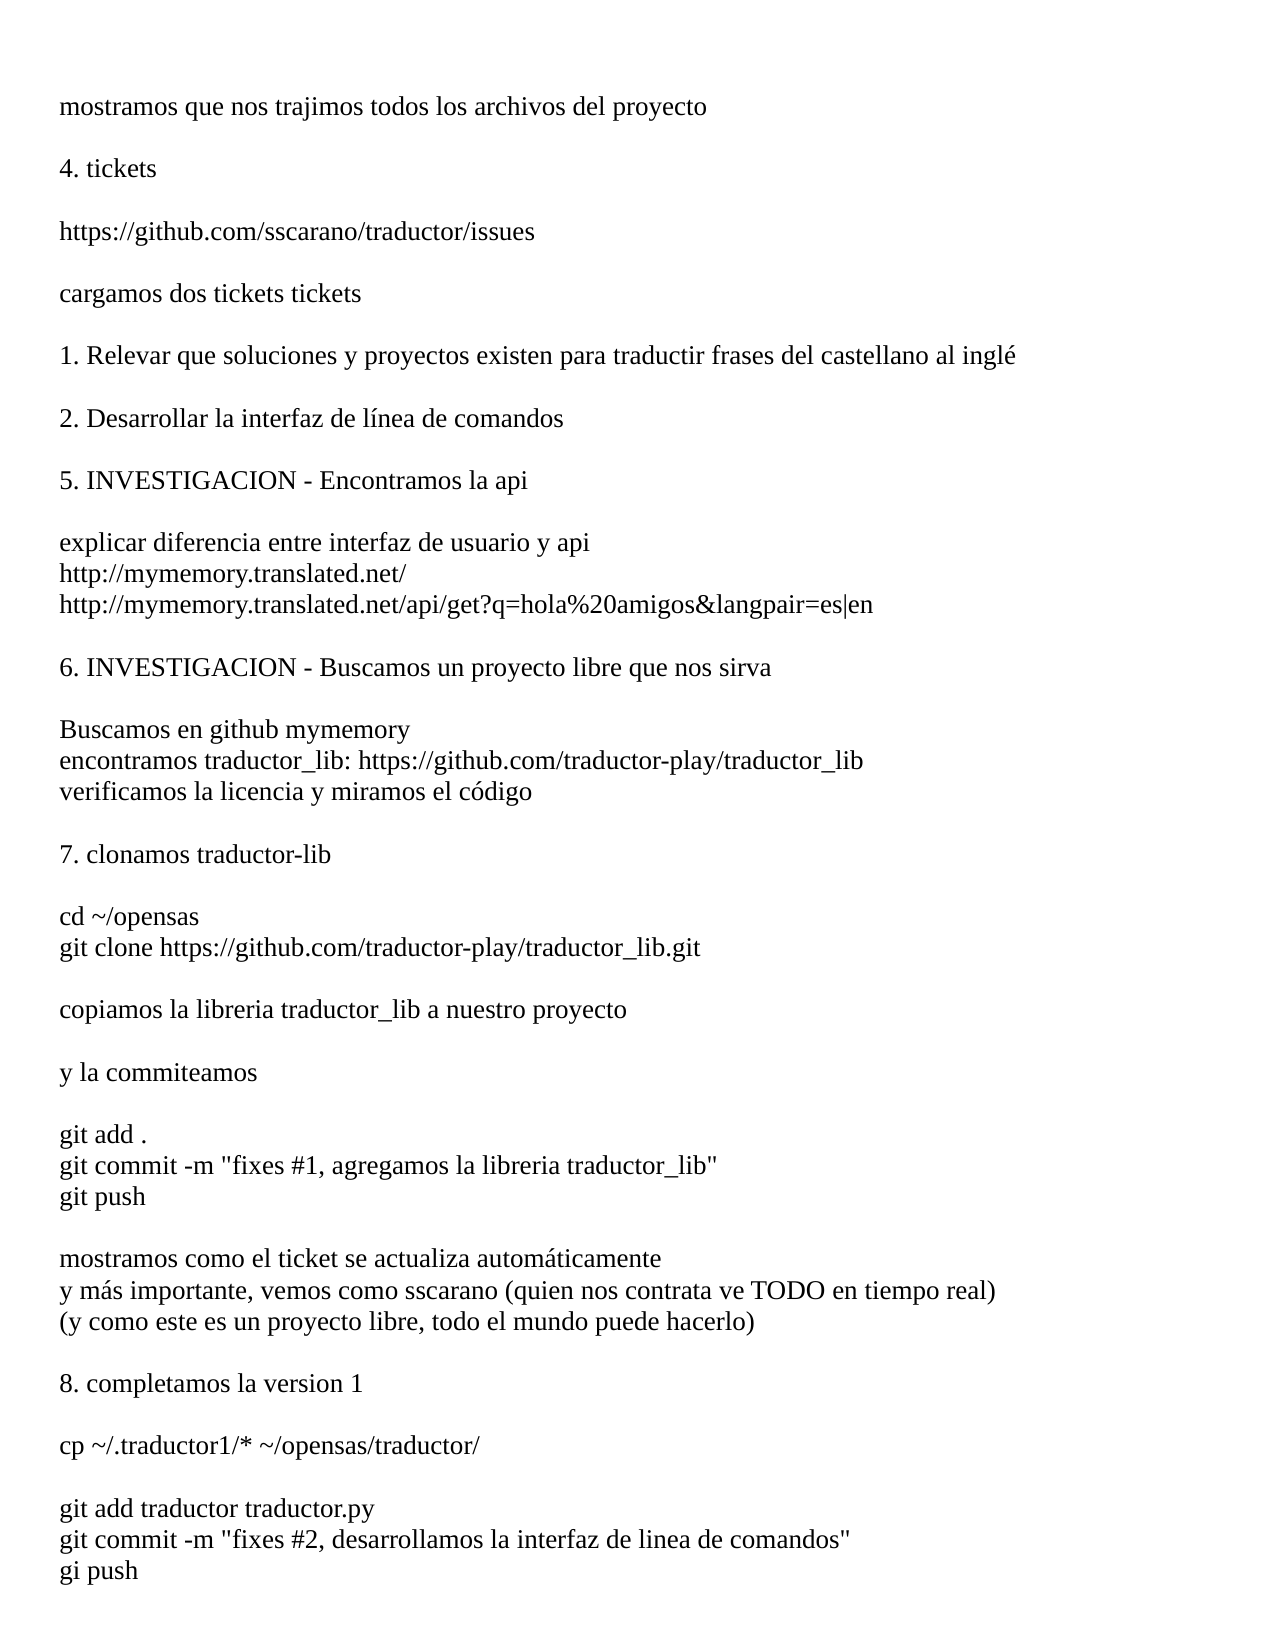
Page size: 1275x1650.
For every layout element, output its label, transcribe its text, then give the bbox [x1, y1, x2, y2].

text cd ~/opensas [59, 900, 1216, 931]
text encontramos traductor_lib: https://github.com/traductor-play/traductor_lib [59, 744, 1216, 775]
text y más importante, vemos como sscarano (quien nos contrata ve TODO en tiempo real) [59, 1274, 1216, 1305]
text y la commiteamos [59, 1056, 1216, 1087]
text cp ~/.traductor1/* ~/opensas/traductor/ [59, 1429, 1216, 1461]
text git clone https://github.com/traductor-play/traductor_lib.git [59, 931, 1216, 962]
text git add . [59, 1118, 1216, 1149]
text mostramos como el ticket se actualiza automáticamente [59, 1243, 1216, 1274]
text copiamos la libreria traductor_lib a nuestro proyecto [59, 993, 1216, 1024]
text verificamos la licencia y miramos el código [59, 775, 1216, 807]
text 7. clonamos traductor-lib [59, 838, 1216, 869]
text 2. Desarrollar la interfaz de línea de comandos [59, 402, 1216, 433]
text explicar diferencia entre interfaz de usuario y api [59, 526, 1216, 557]
text Buscamos en github mymemory [59, 713, 1216, 744]
text cargamos dos tickets tickets [59, 277, 1216, 308]
text https://github.com/sscarano/traductor/issues [59, 215, 1216, 246]
text git push [59, 1180, 1216, 1211]
text (y como este es un proyecto libre, todo el mundo puede hacerlo) [59, 1305, 1216, 1336]
text http://mymemory.translated.net/api/get?q=hola%20amigos&langpair=es|en [59, 588, 1216, 620]
text mostramos que nos trajimos todos los archivos del proyecto [59, 90, 1216, 121]
text 4. tickets [59, 152, 1216, 184]
text 5. INVESTIGACION - Encontramos la api [59, 464, 1216, 495]
text 6. INVESTIGACION - Buscamos un proyecto libre que nos sirva [59, 651, 1216, 682]
text http://mymemory.translated.net/ [59, 557, 1216, 588]
text 1. Relevar que soluciones y proyectos existen para traductir frases del castellano al inglé [59, 339, 1216, 371]
text gi push [59, 1554, 1216, 1585]
text git add traductor traductor.py [59, 1492, 1216, 1523]
text git commit -m "fixes #1, agregamos la libreria traductor_lib" [59, 1149, 1216, 1180]
text 8. completamos la version 1 [59, 1367, 1216, 1398]
text git commit -m "fixes #2, desarrollamos la interfaz de linea de comandos" [59, 1523, 1216, 1554]
